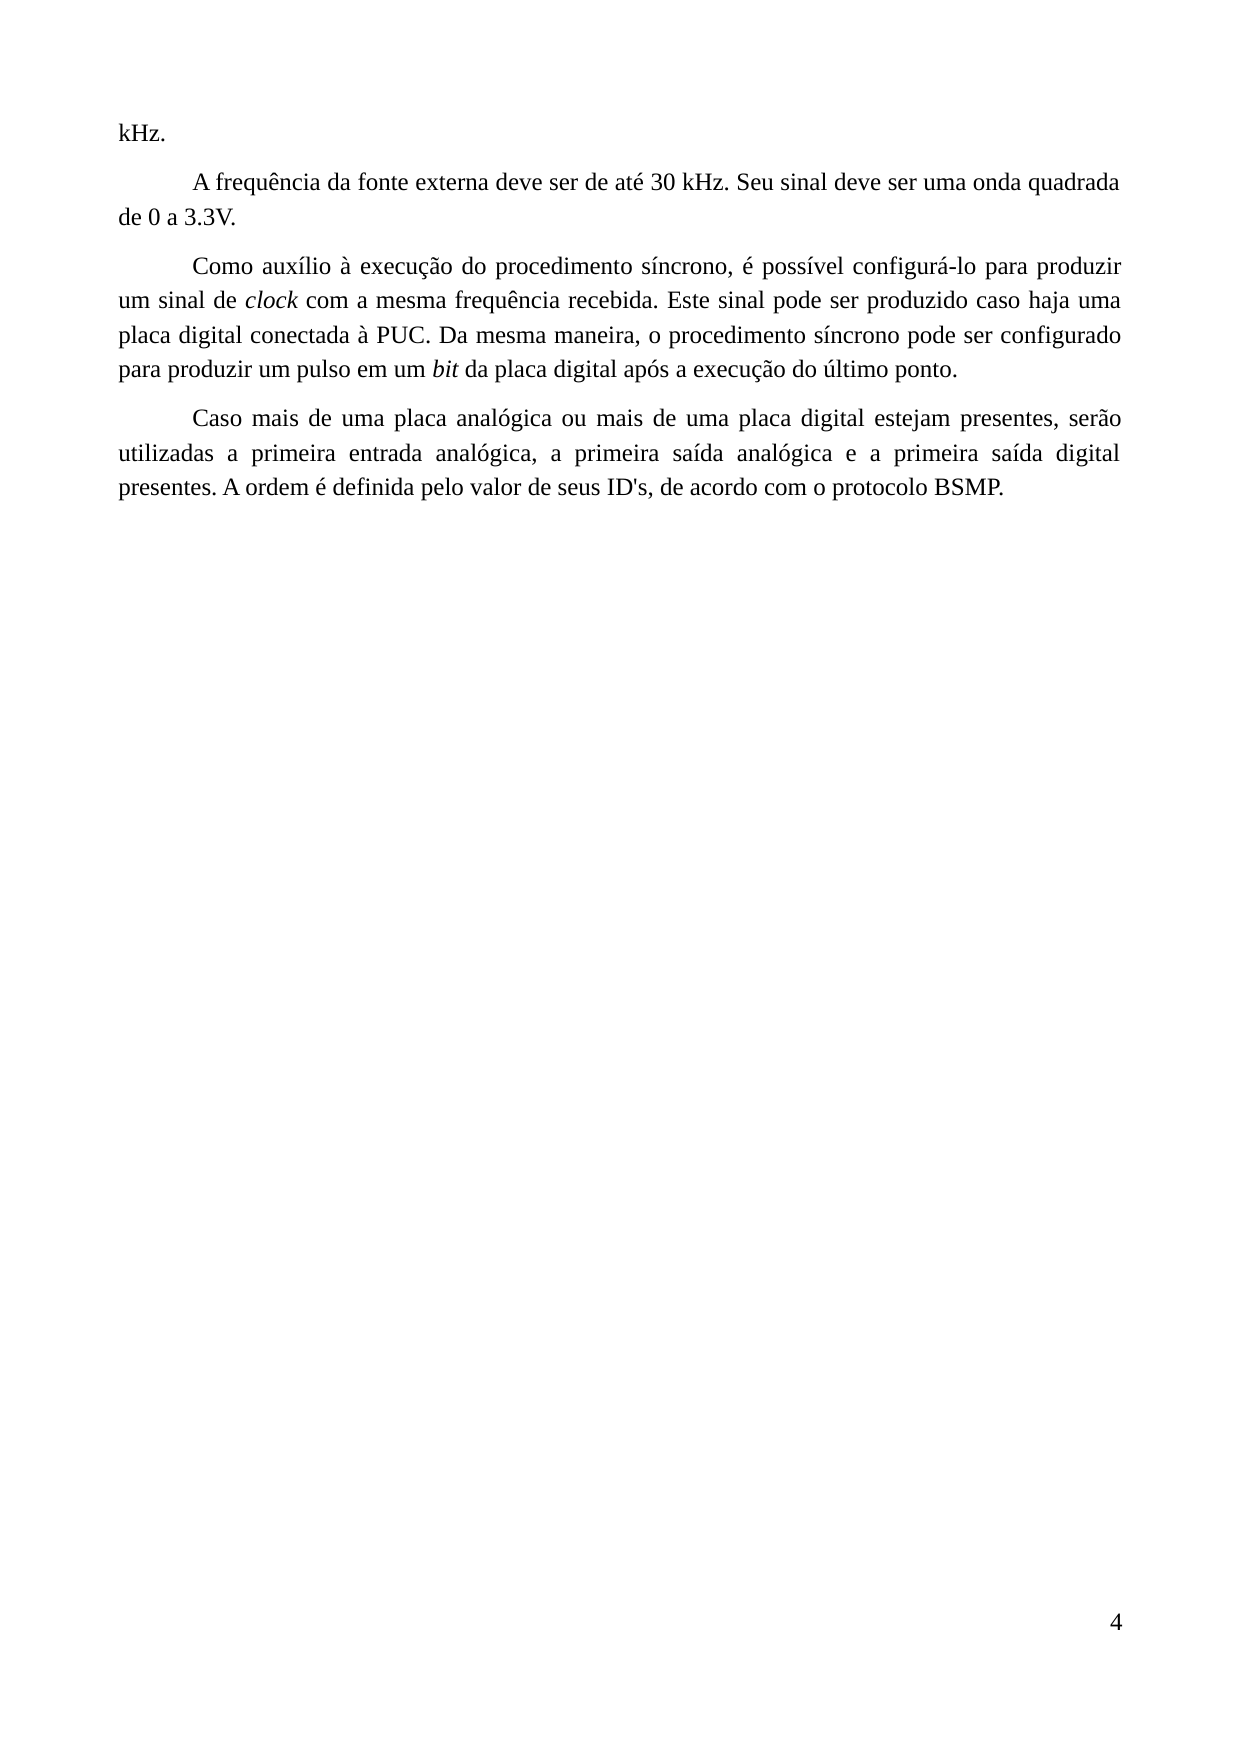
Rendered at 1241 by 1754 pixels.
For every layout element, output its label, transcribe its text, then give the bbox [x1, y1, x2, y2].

text kHz. [118, 118, 1122, 147]
text Caso mais de uma placa analógica ou mais de uma placa digital estejam presentes, serão utilizadas a primeira entrada analógica, a primeira saída analógica e a primeira saída digital presentes. A ordem é definida pelo valor de seus ID's, de acordo com o protocolo BSMP. [118, 403, 1122, 501]
text Como auxílio à execução do procedimento síncrono, é possível configurá-lo para produzir um sinal de clock com a mesma frequência recebida. Este sinal pode ser produzido caso haja uma placa digital conectada à PUC. Da mesma maneira, o procedimento síncrono pode ser configurado para produzir um pulso em um bit da placa digital após a execução do último ponto. [118, 251, 1122, 383]
text A frequência da fonte externa deve ser de até 30 kHz. Seu sinal deve ser uma onda quadrada de 0 a 3.3V. [118, 167, 1122, 230]
